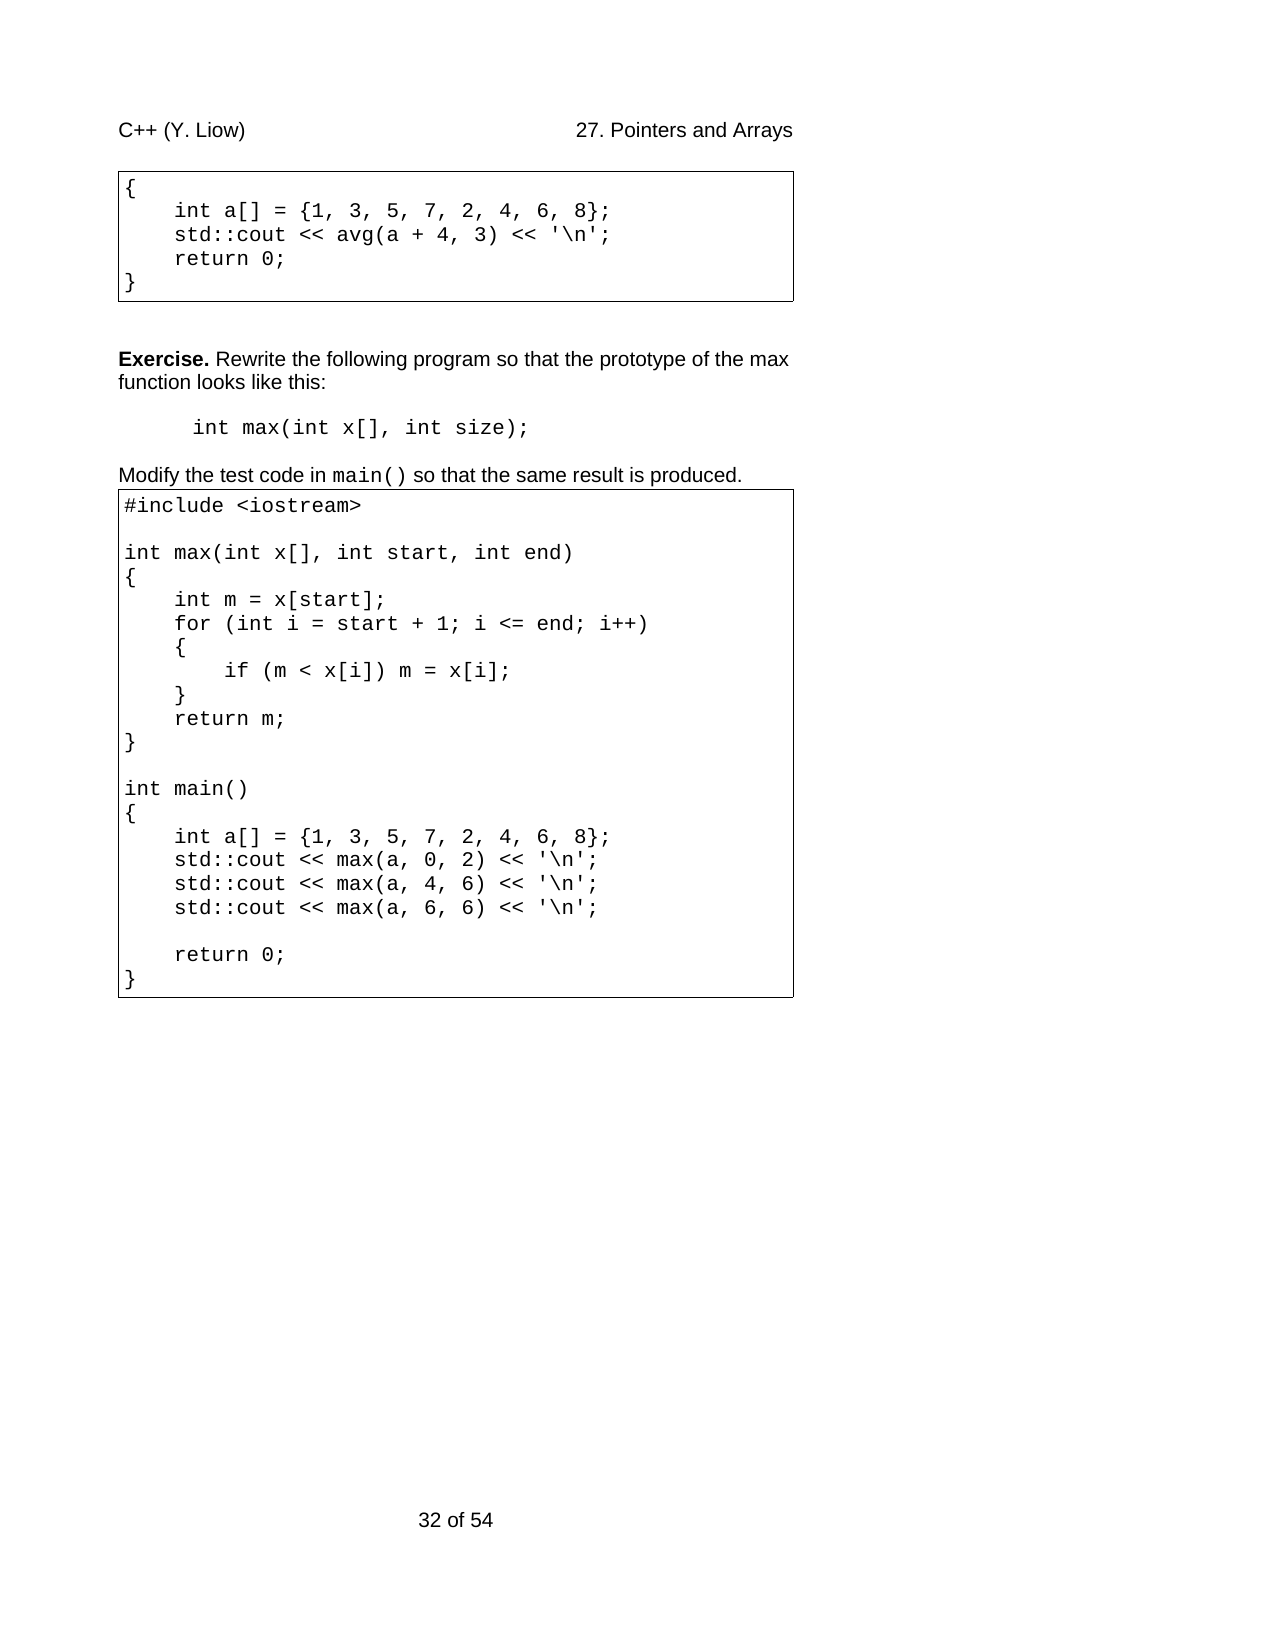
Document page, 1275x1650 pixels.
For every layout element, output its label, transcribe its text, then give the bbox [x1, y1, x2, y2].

text int max(int x[], int size); [118, 417, 793, 441]
table_header { int a[] = {1, 3, 5, 7, 2, 4, 6, 8}; std::cout << avg(a + 4, 3) << '\n'; return 0; } [119, 172, 793, 301]
table_header #include <iostream> int max(int x[], int start, int end) { int m = x[start]; for (int i = start + 1; i <= end; i++) { if (m < x[i]) m = x[i]; } return m; } int main() { int a[] = {1, 3, 5, 7, 2, 4, 6, 8}; std::cout << max(a, 0, 2) << '\n'; std::cout << max(a, 4, 6) << '\n'; std::cout << max(a, 6, 6) << '\n'; return 0; } [119, 490, 793, 997]
text Modify the test code in main() so that the same result is produced. [118, 464, 793, 489]
text Exercise. Rewrite the following program so that the prototype of the max function looks like this: [118, 347, 793, 394]
